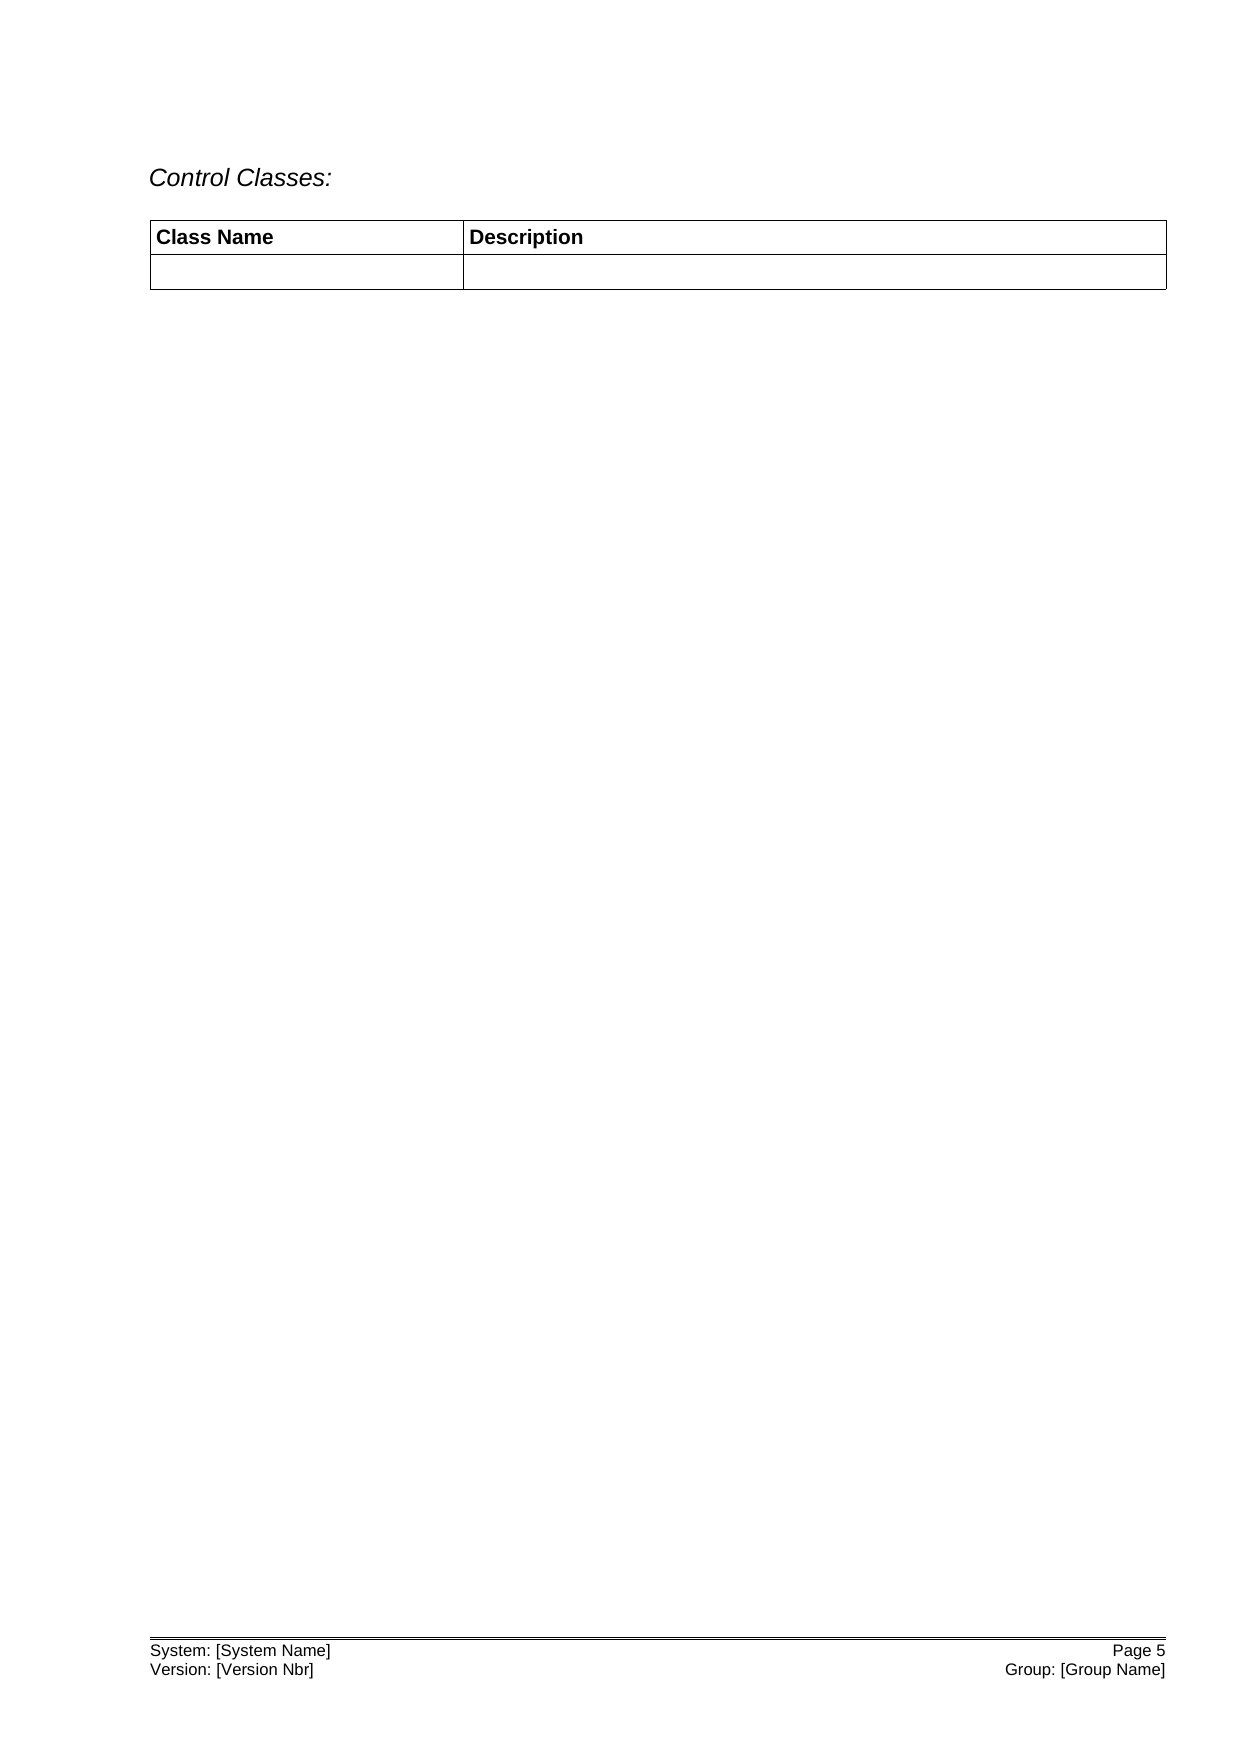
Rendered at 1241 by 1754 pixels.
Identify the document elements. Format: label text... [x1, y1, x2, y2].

text Control Classes: [148, 164, 1166, 192]
table_cell [151, 255, 463, 289]
table_header Class Name [151, 221, 463, 254]
table_cell [464, 255, 1166, 289]
table_header Description [464, 221, 1166, 254]
